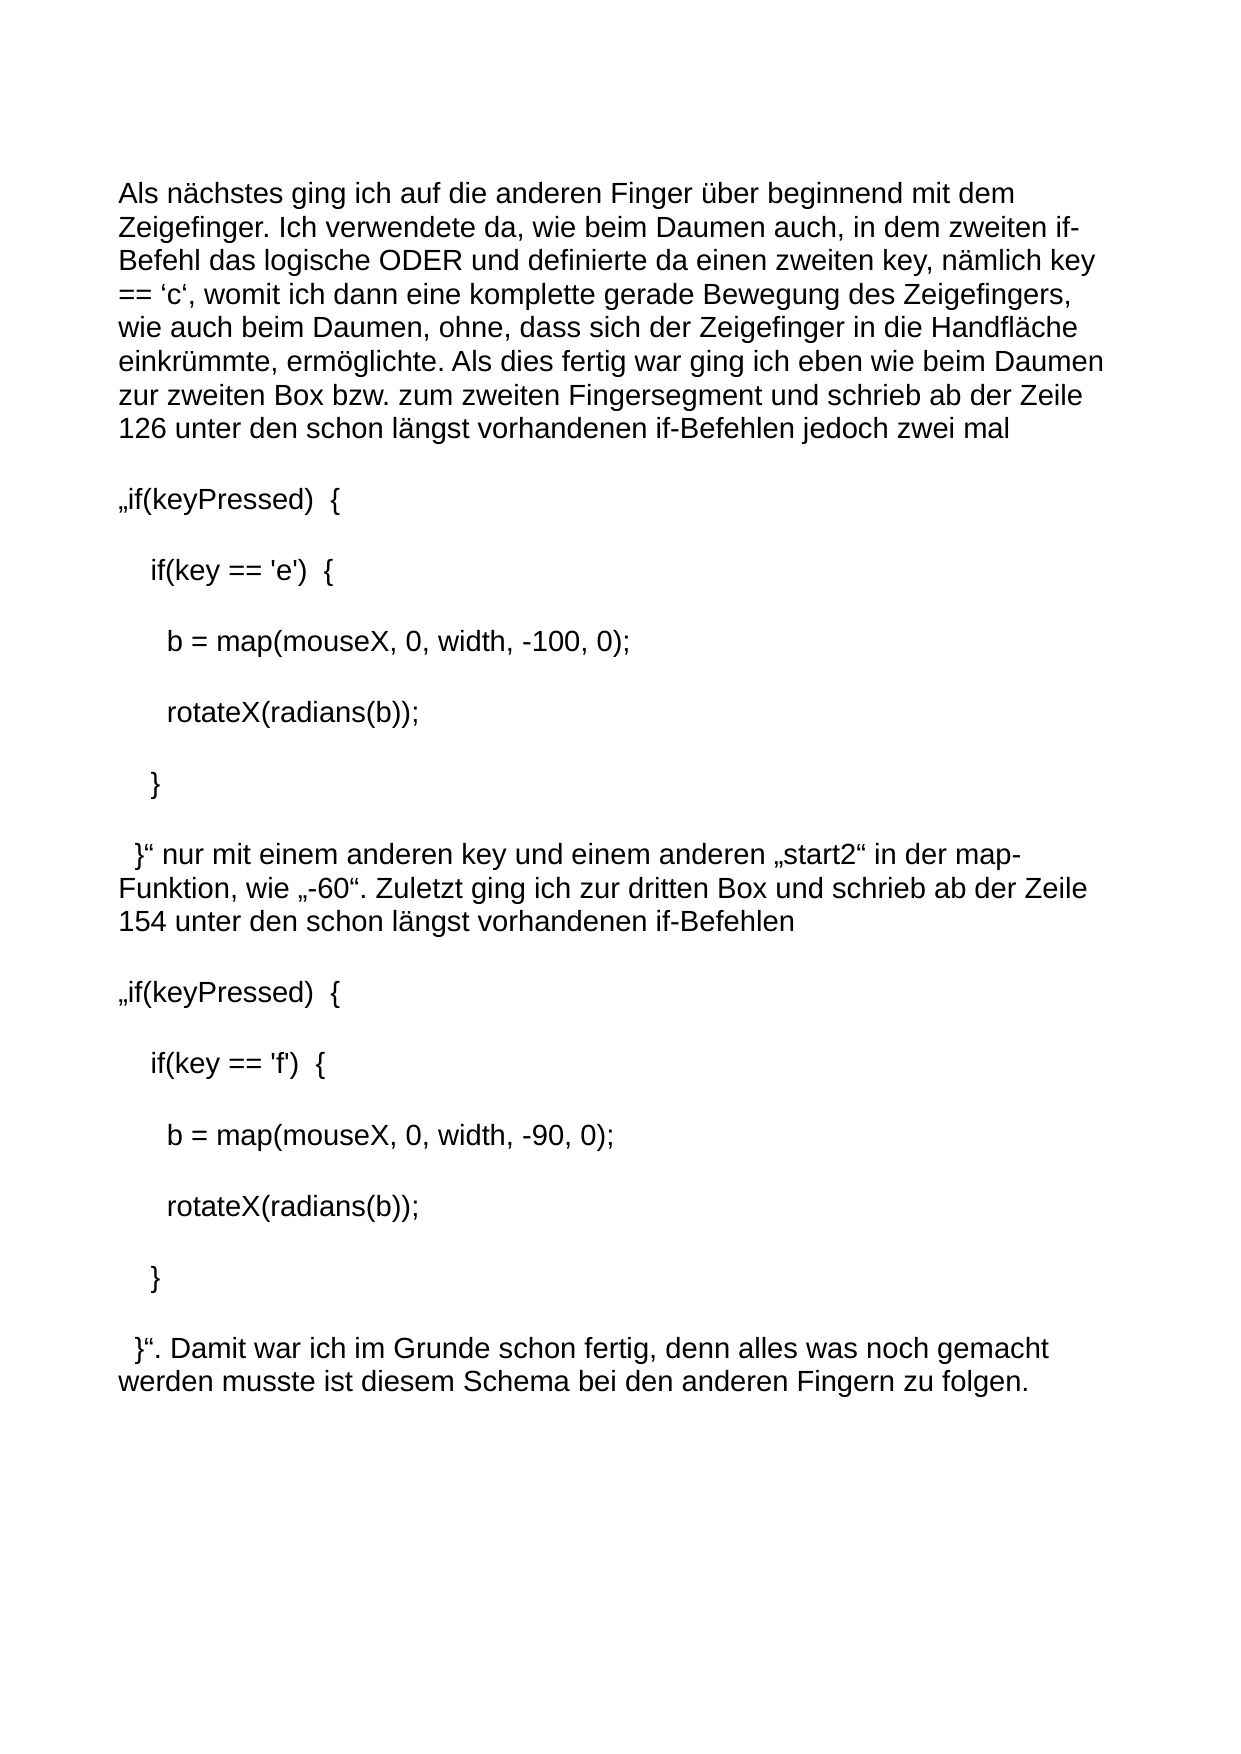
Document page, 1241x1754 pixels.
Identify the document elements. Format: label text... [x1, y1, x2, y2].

subtitle } [118, 766, 1122, 800]
subtitle }“ nur mit einem anderen key und einem anderen „start2“ in der map-Funktion, wie „-60“. Zuletzt ging ich zur dritten Box und schrieb ab der Zeile 154 unter den schon längst vorhandenen if-Befehlen [118, 837, 1122, 938]
subtitle b = map(mouseX, 0, width, -90, 0); [118, 1118, 1122, 1151]
subtitle Als nächstes ging ich auf die anderen Finger über beginnend mit dem Zeigefinger. Ich verwendete da, wie beim Daumen auch, in dem zweiten if-Befehl das logische ODER und definierte da einen zweiten key, nämlich key == ‘c‘, womit ich dann eine komplette gerade Bewegung des Zeigefingers, wie auch beim Daumen, ohne, dass sich der Zeigefinger in die Handfläche einkrümmte, ermöglichte. Als dies fertig war ging ich eben wie beim Daumen zur zweiten Box bzw. zum zweiten Fingersegment und schrieb ab der Zeile 126 unter den schon längst vorhandenen if-Befehlen jedoch zwei mal [118, 176, 1122, 445]
subtitle „if(keyPressed) { [118, 976, 1122, 1009]
subtitle b = map(mouseX, 0, width, -100, 0); [118, 624, 1122, 658]
subtitle if(key == 'e') { [118, 553, 1122, 587]
subtitle if(key == 'f') { [118, 1047, 1122, 1080]
subtitle rotateX(radians(b)); [118, 1189, 1122, 1222]
subtitle }“. Damit war ich im Grunde schon fertig, denn alles was noch gemacht werden musste ist diesem Schema bei den anderen Fingern zu folgen. [118, 1331, 1122, 1398]
subtitle „if(keyPressed) { [118, 482, 1122, 516]
subtitle rotateX(radians(b)); [118, 695, 1122, 729]
subtitle } [118, 1260, 1122, 1293]
